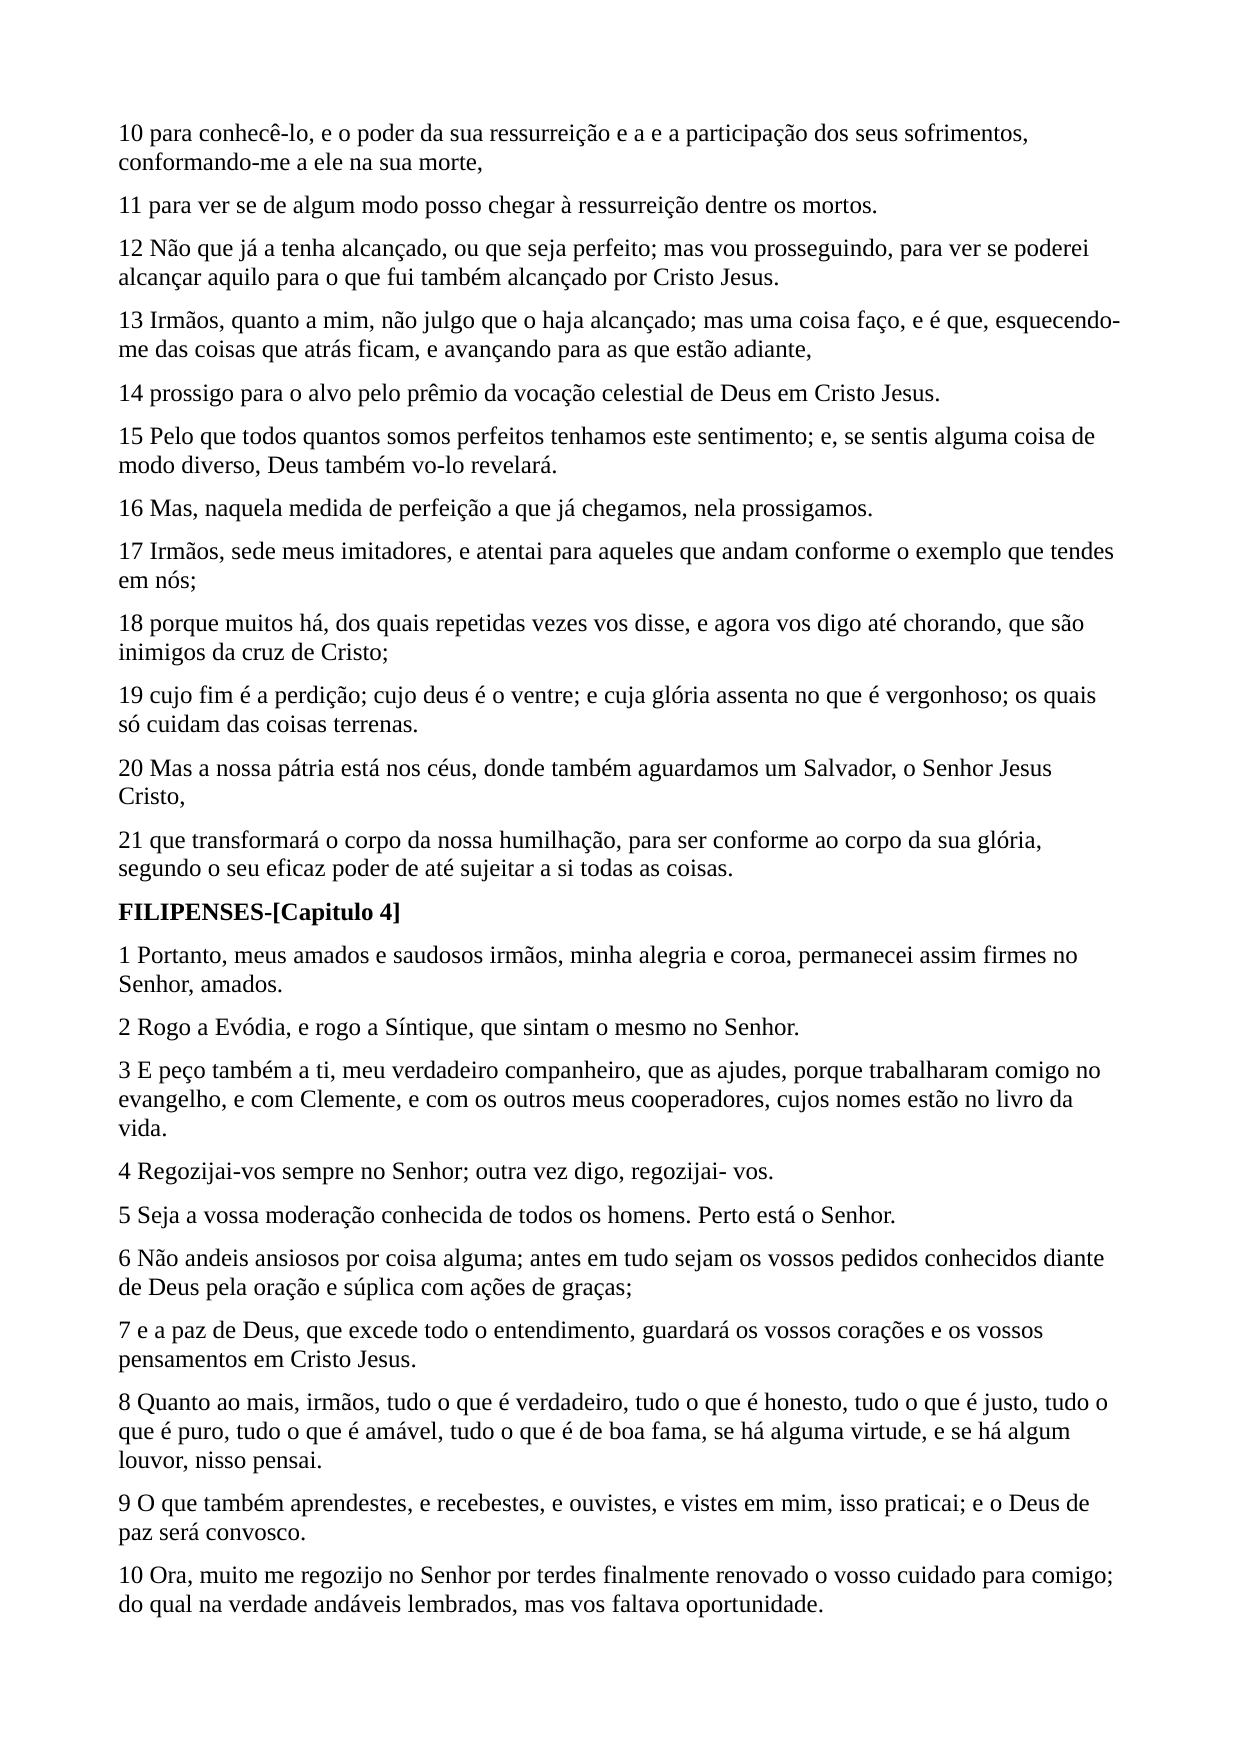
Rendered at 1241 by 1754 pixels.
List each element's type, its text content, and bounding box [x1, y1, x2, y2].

text 1 Portanto, meus amados e saudosos irmãos, minha alegria e coroa, permanecei assim firmes no Senhor, amados. [118, 940, 1122, 998]
text 17 Irmãos, sede meus imitadores, e atentai para aqueles que andam conforme o exemplo que tendes em nós; [118, 536, 1122, 594]
text 7 e a paz de Deus, que excede todo o entendimento, guardará os vossos corações e os vossos pensamentos em Cristo Jesus. [118, 1315, 1122, 1373]
text 3 E peço também a ti, meu verdadeiro companheiro, que as ajudes, porque trabalharam comigo no evangelho, e com Clemente, e com os outros meus cooperadores, cujos nomes estão no livro da vida. [118, 1056, 1122, 1142]
text 13 Irmãos, quanto a mim, não julgo que o haja alcançado; mas uma coisa faço, e é que, esquecendo-me das coisas que atrás ficam, e avançando para as que estão adiante, [118, 306, 1122, 363]
text 19 cujo fim é a perdição; cujo deus é o ventre; e cuja glória assenta no que é vergonhoso; os quais só cuidam das coisas terrenas. [118, 681, 1122, 738]
text 4 Regozijai-vos sempre no Senhor; outra vez digo, regozijai- vos. [118, 1156, 1122, 1185]
text 18 porque muitos há, dos quais repetidas vezes vos disse, e agora vos digo até chorando, que são inimigos da cruz de Cristo; [118, 608, 1122, 666]
text 9 O que também aprendestes, e recebestes, e ouvistes, e vistes em mim, isso praticai; e o Deus de paz será convosco. [118, 1488, 1122, 1546]
text 8 Quanto ao mais, irmãos, tudo o que é verdadeiro, tudo o que é honesto, tudo o que é justo, tudo o que é puro, tudo o que é amável, tudo o que é de boa fama, se há alguma virtude, e se há algum louvor, nisso pensai. [118, 1387, 1122, 1473]
text 6 Não andeis ansiosos por coisa alguma; antes em tudo sejam os vossos pedidos conhecidos diante de Deus pela oração e súplica com ações de graças; [118, 1243, 1122, 1301]
text 12 Não que já a tenha alcançado, ou que seja perfeito; mas vou prosseguindo, para ver se poderei alcançar aquilo para o que fui também alcançado por Cristo Jesus. [118, 233, 1122, 291]
text 2 Rogo a Evódia, e rogo a Síntique, que sintam o mesmo no Senhor. [118, 1012, 1122, 1041]
text 14 prossigo para o alvo pelo prêmio da vocação celestial de Deus em Cristo Jesus. [118, 378, 1122, 406]
text 10 para conhecê-lo, e o poder da sua ressurreição e a e a participação dos seus sofrimentos, conformando-me a ele na sua morte, [118, 118, 1122, 176]
text 20 Mas a nossa pátria está nos céus, donde também aguardamos um Salvador, o Senhor Jesus Cristo, [118, 753, 1122, 810]
text 10 Ora, muito me regozijo no Senhor por terdes finalmente renovado o vosso cuidado para comigo; do qual na verdade andáveis lembrados, mas vos faltava oportunidade. [118, 1560, 1122, 1618]
text 21 que transformará o corpo da nossa humilhação, para ser conforme ao corpo da sua glória, segundo o seu eficaz poder de até sujeitar a si todas as coisas. [118, 825, 1122, 882]
text 5 Seja a vossa moderação conhecida de todos os homens. Perto está o Senhor. [118, 1200, 1122, 1228]
text FILIPENSES-[Capitulo 4] [118, 897, 1122, 926]
text 11 para ver se de algum modo posso chegar à ressurreição dentre os mortos. [118, 190, 1122, 219]
text 16 Mas, naquela medida de perfeição a que já chegamos, nela prossigamos. [118, 493, 1122, 522]
text 15 Pelo que todos quantos somos perfeitos tenhamos este sentimento; e, se sentis alguma coisa de modo diverso, Deus também vo-lo revelará. [118, 421, 1122, 478]
